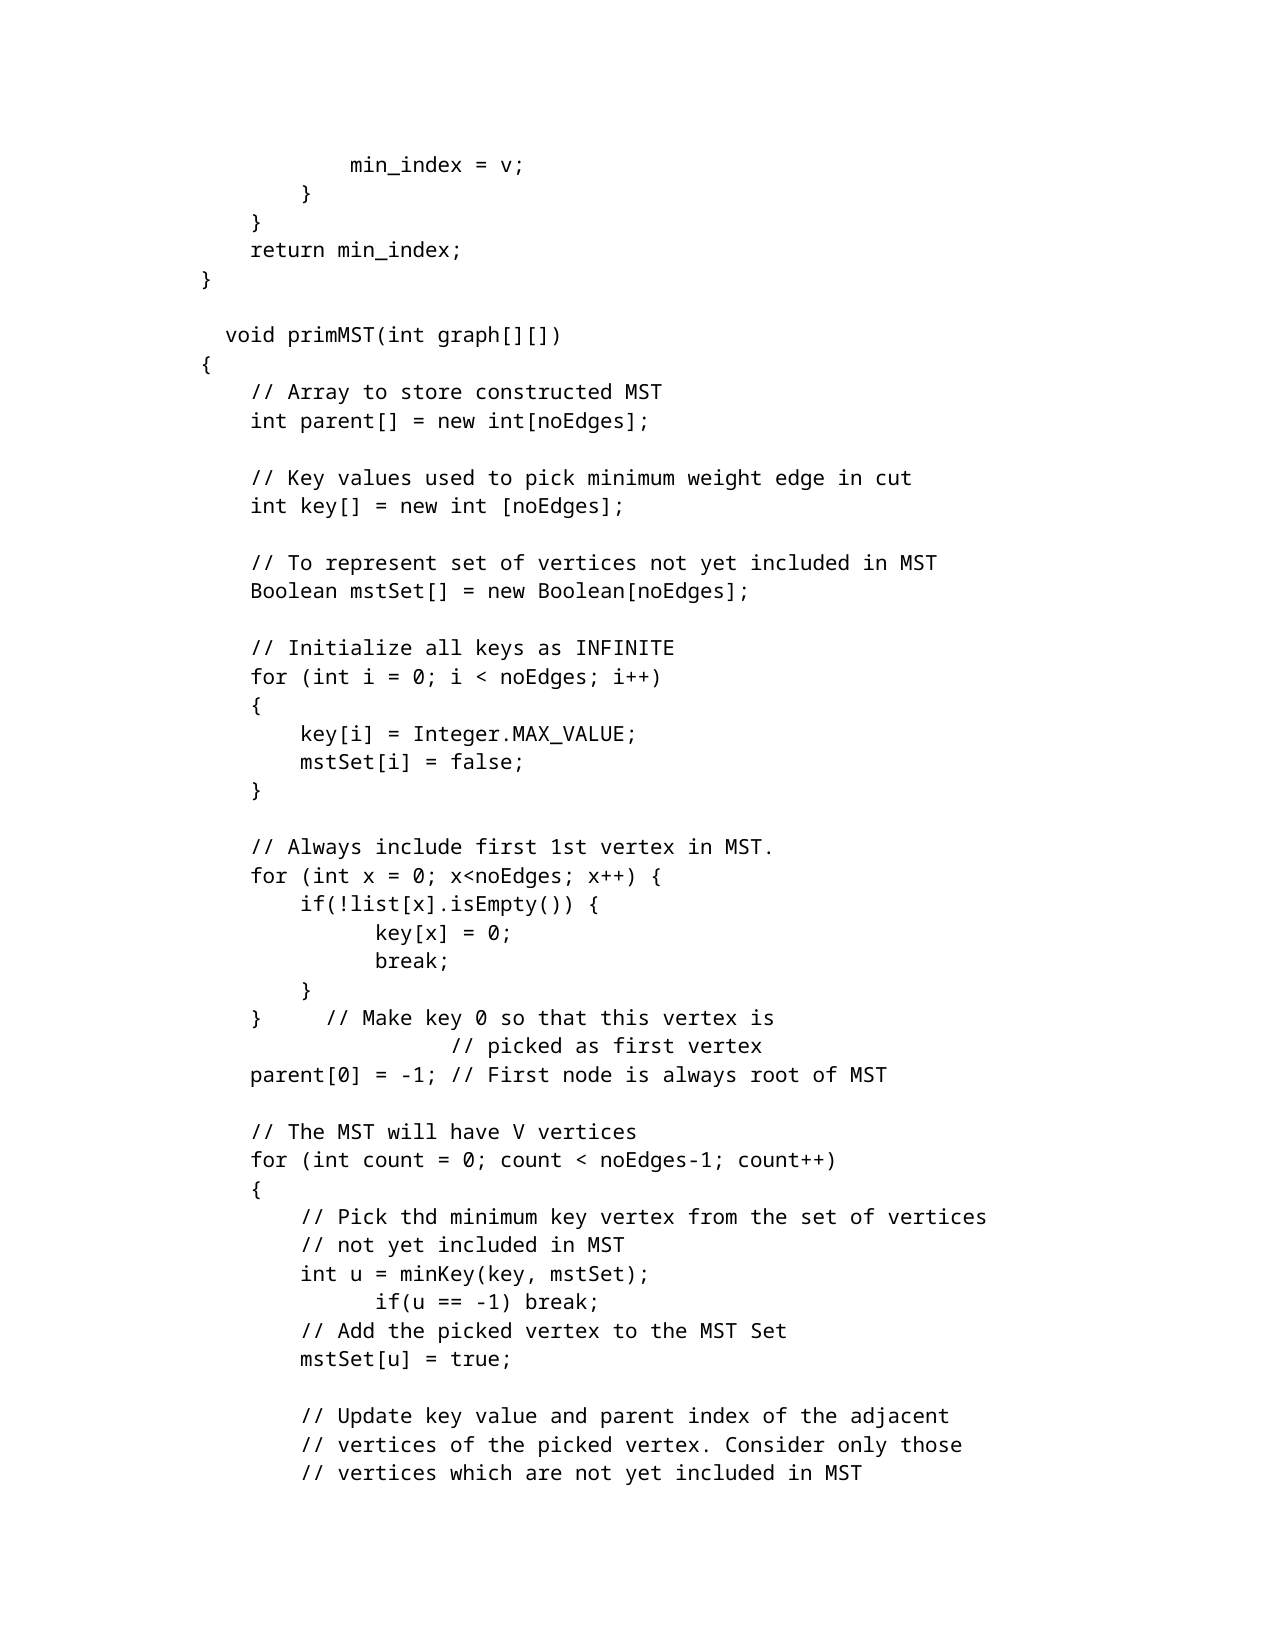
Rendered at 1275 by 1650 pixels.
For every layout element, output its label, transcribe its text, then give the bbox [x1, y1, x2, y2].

text // To represent set of vertices not yet included in MST [150, 548, 1125, 577]
text parent[0] = -1; // First node is always root of MST [150, 1060, 1125, 1088]
text key[x] = 0; [150, 918, 1125, 946]
text } [150, 776, 1125, 804]
text mstSet[u] = true; [150, 1344, 1125, 1373]
text key[i] = Integer.MAX_VALUE; [150, 719, 1125, 747]
text Boolean mstSet[] = new Boolean[noEdges]; [150, 577, 1125, 605]
text mstSet[i] = false; [150, 747, 1125, 776]
text return min_index; [150, 235, 1125, 264]
text // Array to store constructed MST [150, 377, 1125, 406]
text } [150, 264, 1125, 292]
text } [150, 207, 1125, 235]
text int u = minKey(key, mstSet); [150, 1259, 1125, 1287]
text // The MST will have V vertices [150, 1117, 1125, 1145]
text for (int count = 0; count < noEdges-1; count++) [150, 1145, 1125, 1174]
text } // Make key 0 so that this vertex is [150, 1003, 1125, 1032]
text if(u == -1) break; [150, 1287, 1125, 1316]
text // vertices which are not yet included in MST [150, 1458, 1125, 1487]
text break; [150, 946, 1125, 975]
text } [150, 178, 1125, 207]
text // Initialize all keys as INFINITE [150, 633, 1125, 662]
text { [150, 349, 1125, 377]
text { [150, 690, 1125, 719]
text // Add the picked vertex to the MST Set [150, 1316, 1125, 1344]
text // Update key value and parent index of the adjacent [150, 1401, 1125, 1430]
text void primMST(int graph[][]) [150, 321, 1125, 349]
text if(!list[x].isEmpty()) { [150, 889, 1125, 918]
text // vertices of the picked vertex. Consider only those [150, 1430, 1125, 1458]
text // picked as first vertex [150, 1032, 1125, 1060]
text } [150, 975, 1125, 1003]
text for (int x = 0; x<noEdges; x++) { [150, 861, 1125, 889]
text for (int i = 0; i < noEdges; i++) [150, 662, 1125, 690]
text // not yet included in MST [150, 1231, 1125, 1259]
text { [150, 1174, 1125, 1202]
text int key[] = new int [noEdges]; [150, 491, 1125, 520]
text int parent[] = new int[noEdges]; [150, 406, 1125, 434]
text // Pick thd minimum key vertex from the set of vertices [150, 1202, 1125, 1231]
text min_index = v; [150, 150, 1125, 178]
text // Always include first 1st vertex in MST. [150, 832, 1125, 861]
text // Key values used to pick minimum weight edge in cut [150, 463, 1125, 491]
